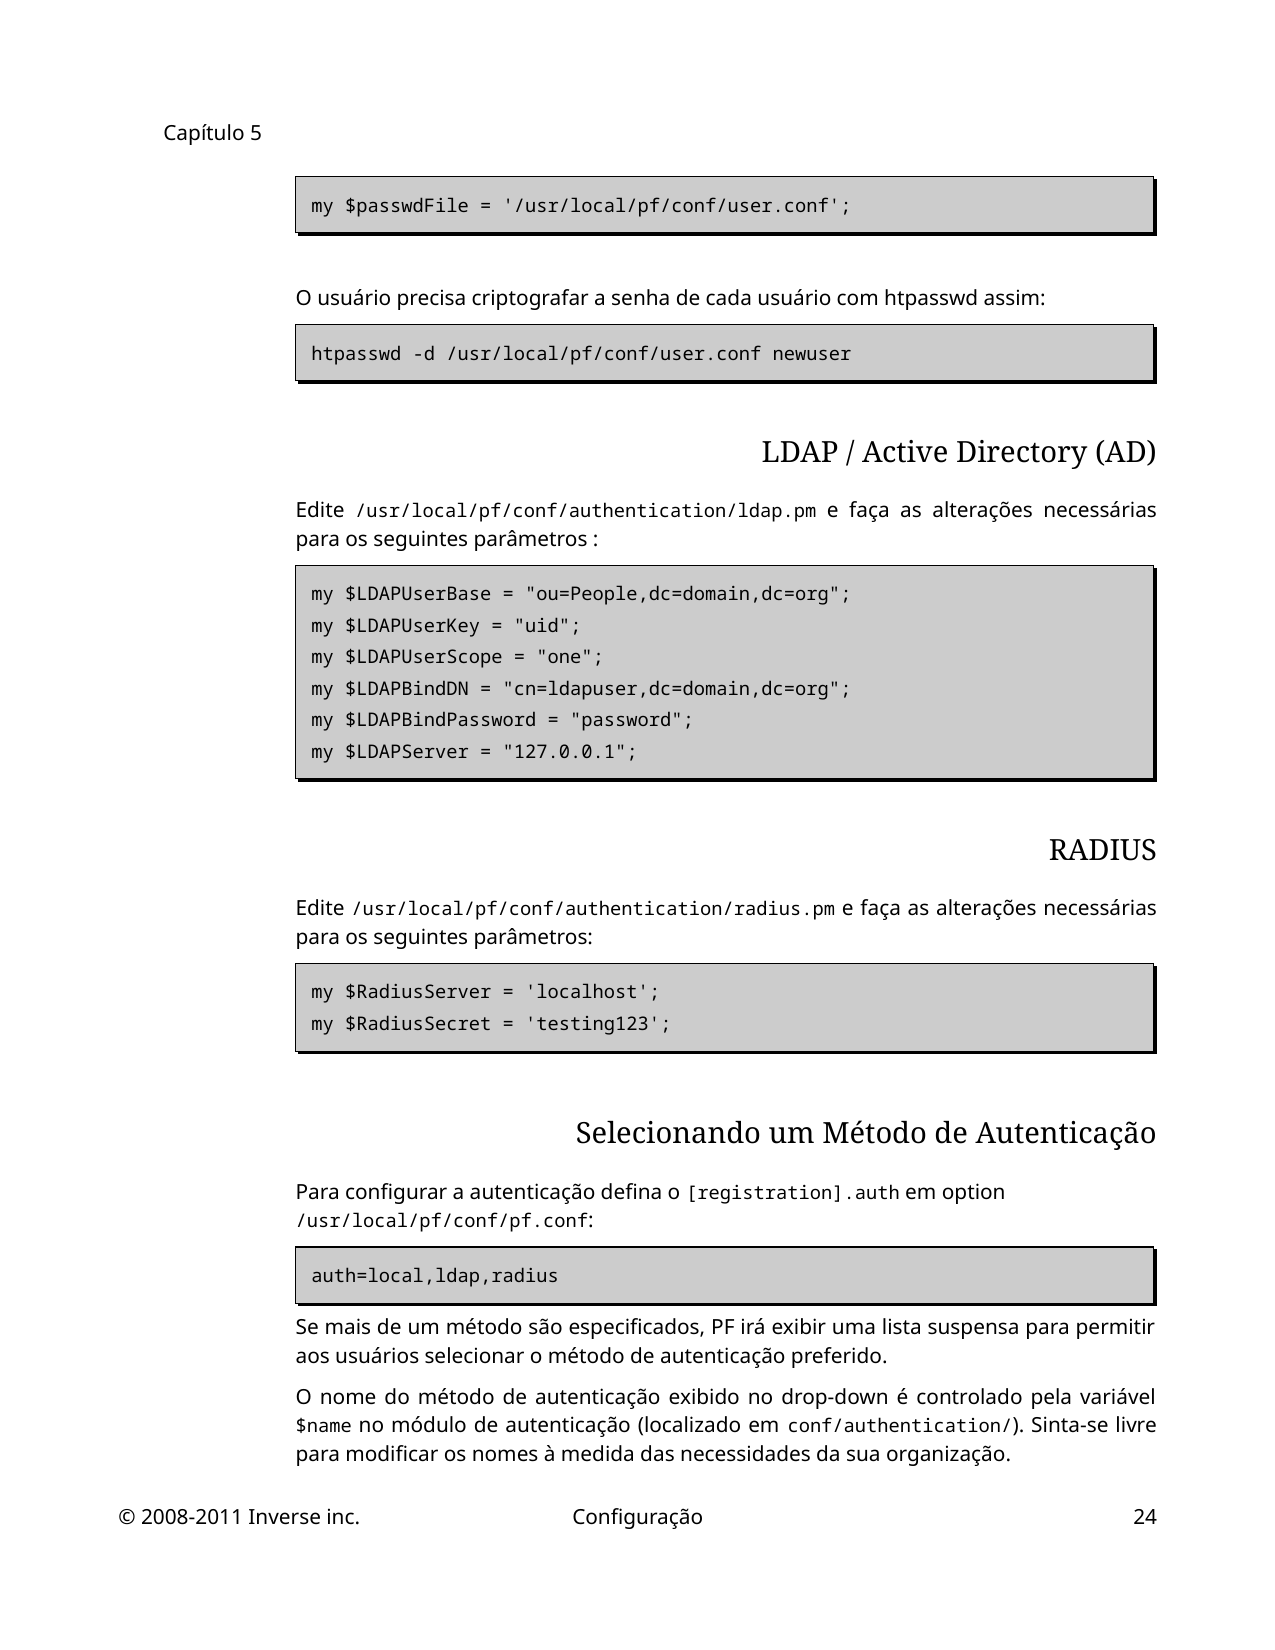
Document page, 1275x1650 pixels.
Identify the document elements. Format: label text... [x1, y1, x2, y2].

text Edite /usr/local/pf/conf/authentication/ldap.pm e faça as alterações necessárias para os seguintes parâmetros : [295, 495, 1157, 552]
text my $LDAPBindPassword = "password"; [296, 691, 1153, 722]
text O usuário precisa criptografar a senha de cada usuário com htpasswd assim: [295, 283, 1157, 311]
text my $LDAPUserScope = "one"; [296, 628, 1153, 659]
text my $LDAPServer = "127.0.0.1"; [296, 722, 1153, 778]
text my $RadiusServer = 'localhost'; [296, 964, 1153, 994]
text Para configurar a autenticação defina o [registration].auth em option /usr/local/pf/conf/pf.conf: [295, 1177, 1157, 1234]
text my $LDAPUserKey = "uid"; [296, 596, 1153, 628]
text my $RadiusSecret = 'testing123'; [296, 994, 1153, 1051]
text my $LDAPBindDN = "cn=ldapuser,dc=domain,dc=org"; [296, 659, 1153, 691]
text Se mais de um método são especificados, PF irá exibir uma lista suspensa para permitir aos usuários selecionar o método de autenticação preferido. [295, 1312, 1157, 1369]
text O nome do método de autenticação exibido no drop-down é controlado pela variável $name no módulo de autenticação (localizado em conf/authentication/). Sinta-se livre para modificar os nomes à medida das necessidades da sua organização. [295, 1382, 1157, 1467]
subtitle LDAP / Active Directory (AD) [295, 431, 1157, 471]
subtitle Selecionando um Método de Autenticação [295, 1112, 1157, 1152]
text my $LDAPUserBase = "ou=People,dc=domain,dc=org"; [296, 566, 1153, 596]
text my $passwdFile = '/usr/local/pf/conf/user.conf'; [296, 177, 1153, 232]
text htpasswd -d /usr/local/pf/conf/user.conf newuser [296, 325, 1153, 380]
text Edite /usr/local/pf/conf/authentication/radius.pm e faça as alterações necessárias para os seguintes parâmetros: [295, 893, 1157, 950]
subtitle RADIUS [295, 829, 1157, 869]
text auth=local,ldap,radius [296, 1248, 1153, 1303]
